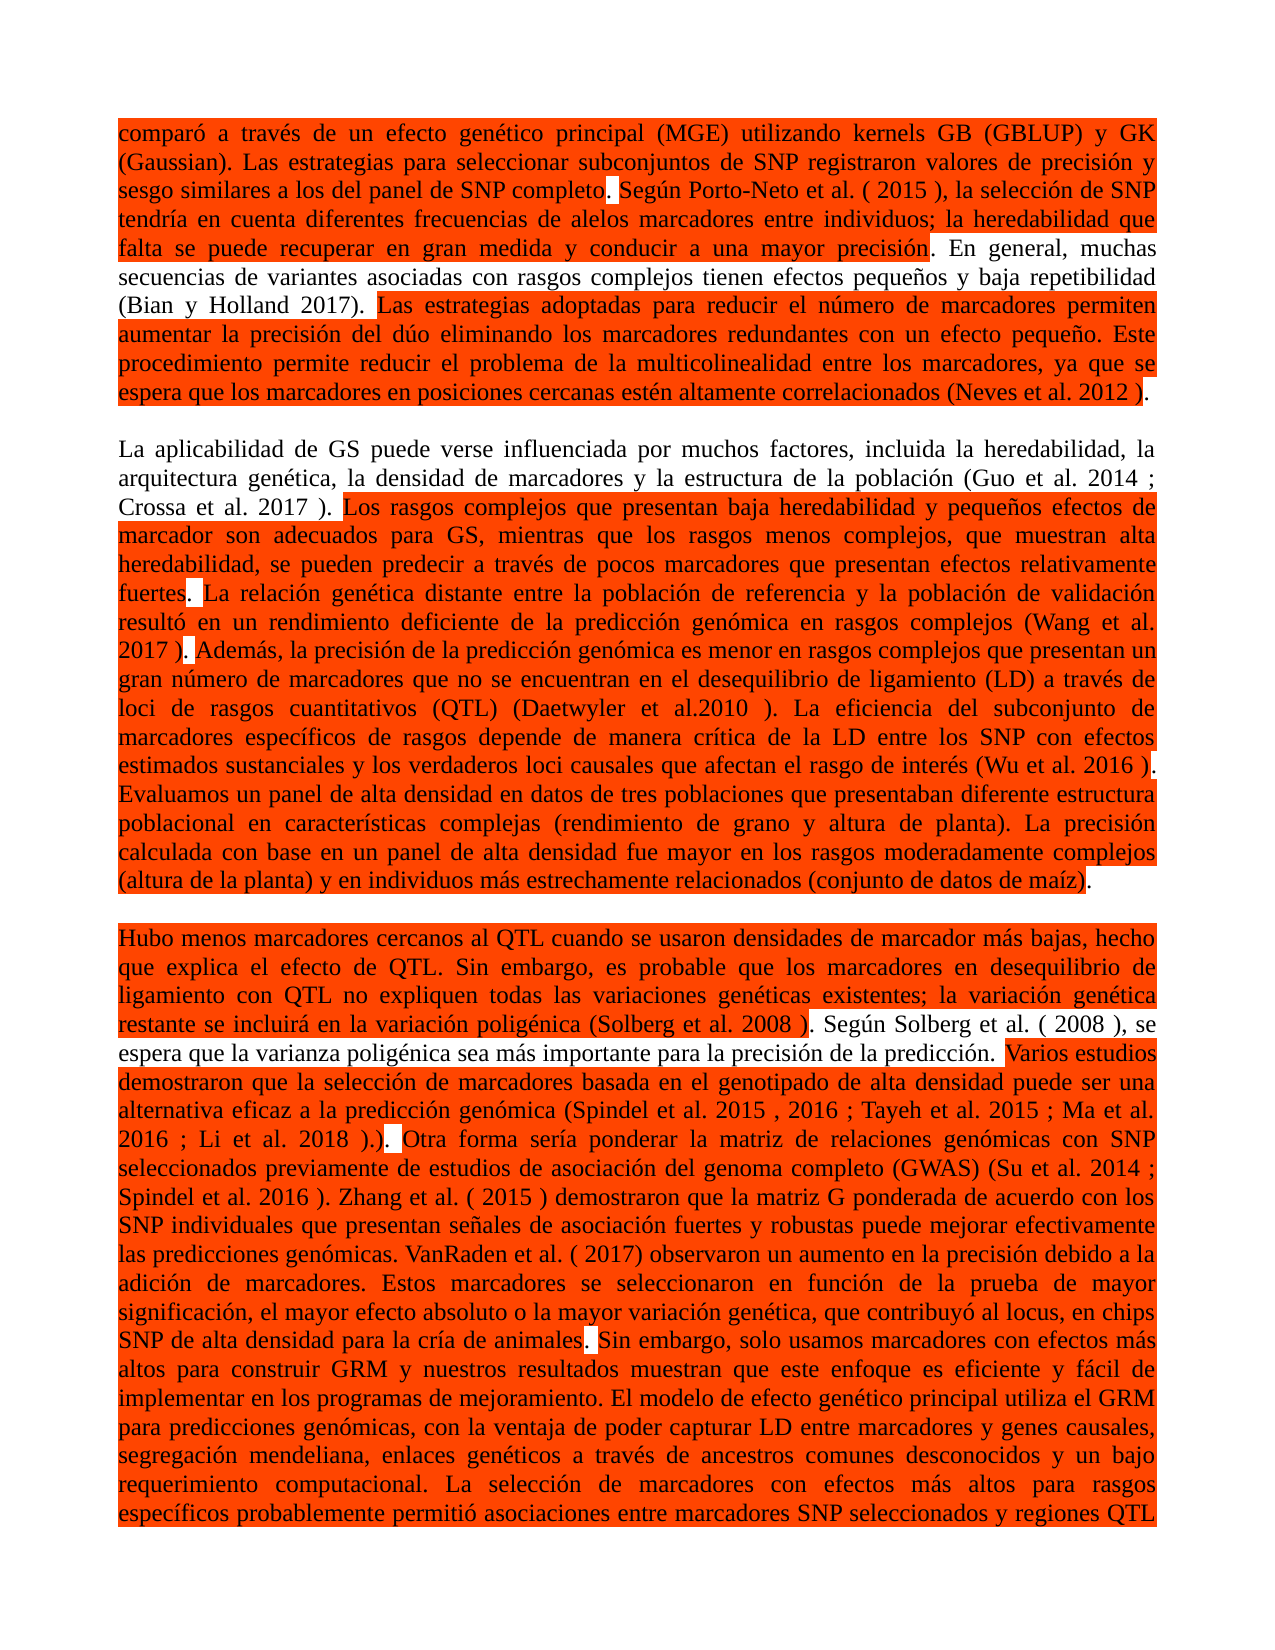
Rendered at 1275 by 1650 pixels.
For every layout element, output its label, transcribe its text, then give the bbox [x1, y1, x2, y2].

text La aplicabilidad de GS puede verse influenciada por muchos factores, incluida la heredabilidad, la arquitectura genética, la densidad de marcadores y la estructura de la población (Guo et al. 2014 ; Crossa et al. 2017 ). Los rasgos complejos que presentan baja heredabilidad y pequeños efectos de marcador son adecuados para GS, mientras que los rasgos menos complejos, que muestran alta heredabilidad, se pueden predecir a través de pocos marcadores que presentan efectos relativamente fuertes. La relación genética distante entre la población de referencia y la población de validación resultó en un rendimiento deficiente de la predicción genómica en rasgos complejos (Wang et al. 2017 ). Además, la precisión de la predicción genómica es menor en rasgos complejos que presentan un gran número de marcadores que no se encuentran en el desequilibrio de ligamiento (LD) a través de loci de rasgos cuantitativos (QTL) (Daetwyler et al.2010 ). La eficiencia del subconjunto de marcadores específicos de rasgos depende de manera crítica de la LD entre los SNP con efectos estimados sustanciales y los verdaderos loci causales que afectan el rasgo de interés (Wu et al. 2016 ). Evaluamos un panel de alta densidad en datos de tres poblaciones que presentaban diferente estructura poblacional en características complejas (rendimiento de grano y altura de planta). La precisión calculada con base en un panel de alta densidad fue mayor en los rasgos moderadamente complejos (altura de la planta) y en individuos más estrechamente relacionados (conjunto de datos de maíz). [118, 434, 1157, 894]
text Hubo menos marcadores cercanos al QTL cuando se usaron densidades de marcador más bajas, hecho que explica el efecto de QTL. Sin embargo, es probable que los marcadores en desequilibrio de ligamiento con QTL no expliquen todas las variaciones genéticas existentes; la variación genética restante se incluirá en la variación poligénica (Solberg et al. 2008 ). Según Solberg et al. ( 2008 ), se espera que la varianza poligénica sea más importante para la precisión de la predicción. Varios estudios demostraron que la selección de marcadores basada en el genotipado de alta densidad puede ser una alternativa eficaz a la predicción genómica (Spindel et al. 2015 , 2016 ; Tayeh et al. 2015 ; Ma et al. 2016 ; Li et al. 2018 ).). Otra forma sería ponderar la matriz de relaciones genómicas con SNP seleccionados previamente de estudios de asociación del genoma completo (GWAS) (Su et al. 2014 ; Spindel et al. 2016 ). Zhang et al. ( 2015 ) demostraron que la matriz G ponderada de acuerdo con los SNP individuales que presentan señales de asociación fuertes y robustas puede mejorar efectivamente las predicciones genómicas. VanRaden et al. ( 2017) observaron un aumento en la precisión debido a la adición de marcadores. Estos marcadores se seleccionaron en función de la prueba de mayor significación, el mayor efecto absoluto o la mayor variación genética, que contribuyó al locus, en chips SNP de alta densidad para la cría de animales. Sin embargo, solo usamos marcadores con efectos más altos para construir GRM y nuestros resultados muestran que este enfoque es eficiente y fácil de implementar en los programas de mejoramiento. El modelo de efecto genético principal utiliza el GRM para predicciones genómicas, con la ventaja de poder capturar LD entre marcadores y genes causales, segregación mendeliana, enlaces genéticos a través de ancestros comunes desconocidos y un bajo requerimiento computacional. La selección de marcadores con efectos más altos para rasgos específicos probablemente permitió asociaciones entre marcadores SNP seleccionados y regiones QTL [118, 923, 1157, 1527]
text comparó a través de un efecto genético principal (MGE) utilizando kernels GB (GBLUP) y GK (Gaussian). Las estrategias para seleccionar subconjuntos de SNP registraron valores de precisión y sesgo similares a los del panel de SNP completo. Según Porto-Neto et al. ( 2015 ), la selección de SNP tendría en cuenta diferentes frecuencias de alelos marcadores entre individuos; la heredabilidad que falta se puede recuperar en gran medida y conducir a una mayor precisión. En general, muchas secuencias de variantes asociadas con rasgos complejos tienen efectos pequeños y baja repetibilidad (Bian y Holland 2017). Las estrategias adoptadas para reducir el número de marcadores permiten aumentar la precisión del dúo eliminando los marcadores redundantes con un efecto pequeño. Este procedimiento permite reducir el problema de la multicolinealidad entre los marcadores, ya que se espera que los marcadores en posiciones cercanas estén altamente correlacionados (Neves et al. 2012 ). [118, 118, 1157, 406]
